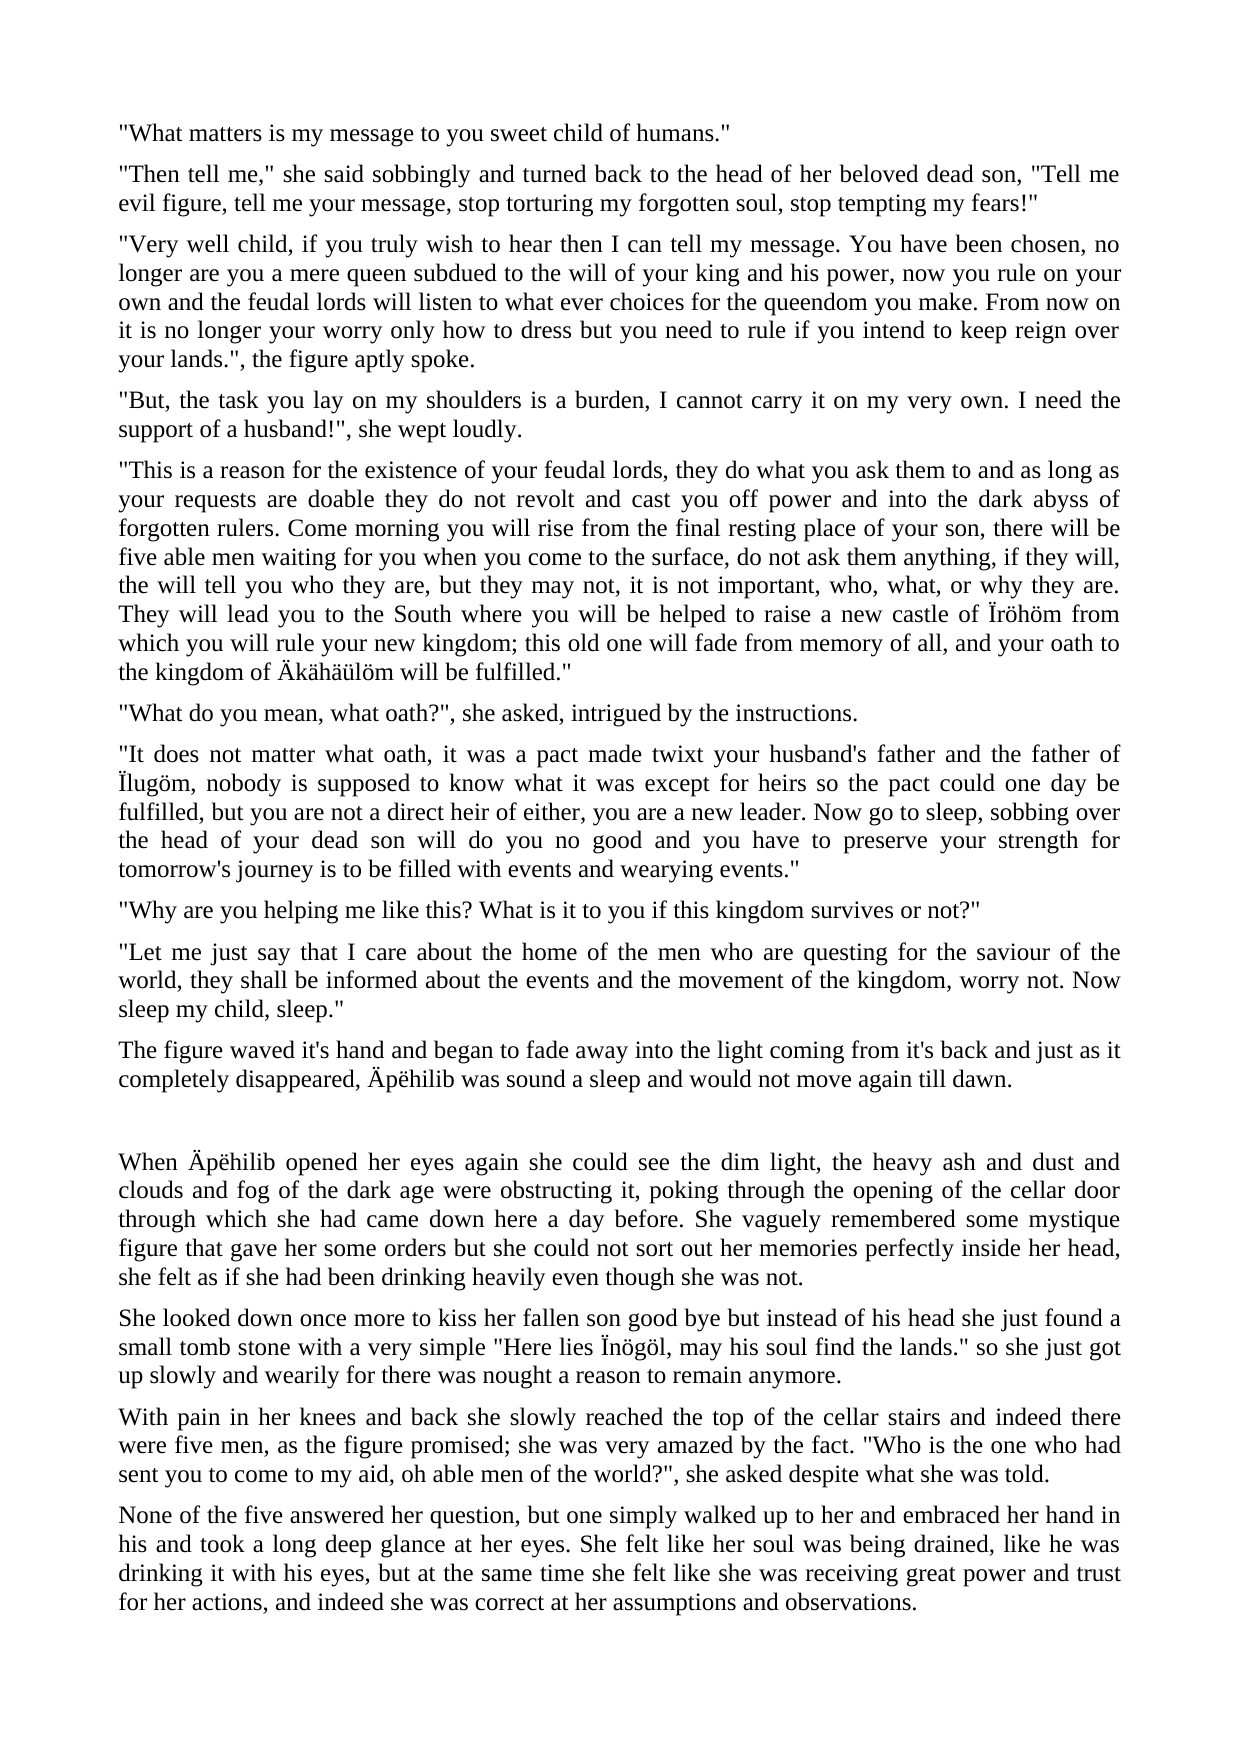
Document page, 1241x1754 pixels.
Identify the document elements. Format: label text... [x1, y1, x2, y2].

text "Why are you helping me like this? What is it to you if this kingdom survives or not?" [118, 896, 1122, 924]
text She looked down once more to kiss her fallen son good bye but instead of his head she just found a small tomb stone with a very simple "Here lies Ïnögöl, may his soul find the lands." so she just got up slowly and wearily for there was nought a reason to remain anymore. [118, 1303, 1122, 1389]
text "Very well child, if you truly wish to hear then I can tell my message. You have been chosen, no longer are you a mere queen subdued to the will of your king and his power, now you rule on your own and the feudal lords will listen to what ever choices for the queendom you make. From now on it is no longer your worry only how to dress but you need to rule if you intend to keep reign over your lands.", the figure aptly spoke. [118, 229, 1122, 373]
text "This is a reason for the existence of your feudal lords, they do what you ask them to and as long as your requests are doable they do not revolt and cast you off power and into the dark abyss of forgotten rulers. Come morning you will rise from the final resting place of your son, there will be five able men waiting for you when you come to the surface, do not ask them anything, if they will, the will tell you who they are, but they may not, it is not important, who, what, or why they are. They will lead you to the South where you will be helped to raise a new castle of Ïröhöm from which you will rule your new kingdom; this old one will fade from memory of all, and your oath to the kingdom of Äkähäülöm will be fulfilled." [118, 456, 1122, 686]
text The figure waved it's hand and began to fade away into the light coming from it's back and just as it completely disappeared, Äpëhilib was sound a sleep and would not move again till dawn. [118, 1036, 1122, 1093]
text When Äpëhilib opened her eyes again she could see the dim light, the heavy ash and dust and clouds and fog of the dark age were obstructing it, poking through the opening of the cellar door through which she had came down here a day before. She vaguely remembered some mystique figure that gave her some orders but she could not sort out her memories perfectly inside her head, she felt as if she had been drinking heavily even though she was not. [118, 1147, 1122, 1291]
text "But, the task you lay on my shoulders is a burden, I cannot carry it on my very own. I need the support of a husband!", she wept loudly. [118, 386, 1122, 443]
text "It does not matter what oath, it was a pact made twixt your husband's father and the father of Ïlugöm, nobody is supposed to know what it was except for heirs so the pact could one day be fulfilled, but you are not a direct heir of either, you are a new leader. Now go to sleep, sobbing over the head of your dead son will do you no good and you have to preserve your strength for tomorrow's journey is to be filled with events and wearying events." [118, 739, 1122, 883]
text "What matters is my message to you sweet child of humans." [118, 118, 1122, 147]
text "What do you mean, what oath?", she asked, intrigued by the instructions. [118, 698, 1122, 727]
text None of the five answered her question, but one simply walked up to her and embraced her hand in his and took a long deep glance at her eyes. She felt like her soul was being drained, like he was drinking it with his eyes, but at the same time she felt like she was receiving great power and trust for her actions, and indeed she was correct at her assumptions and observations. [118, 1501, 1122, 1616]
text "Let me just say that I care about the home of the men who are questing for the saviour of the world, they shall be informed about the events and the movement of the kingdom, worry not. Now sleep my child, sleep." [118, 937, 1122, 1023]
text With pain in her knees and back she slowly reached the top of the cellar stairs and indeed there were five men, as the figure promised; she was very amazed by the fact. "Who is the one who had sent you to come to my aid, oh able men of the world?", she asked despite what she was told. [118, 1402, 1122, 1488]
text "Then tell me," she said sobbingly and turned back to the head of her beloved dead son, "Tell me evil figure, tell me your message, stop torturing my forgotten soul, stop tempting my fears!" [118, 159, 1122, 217]
